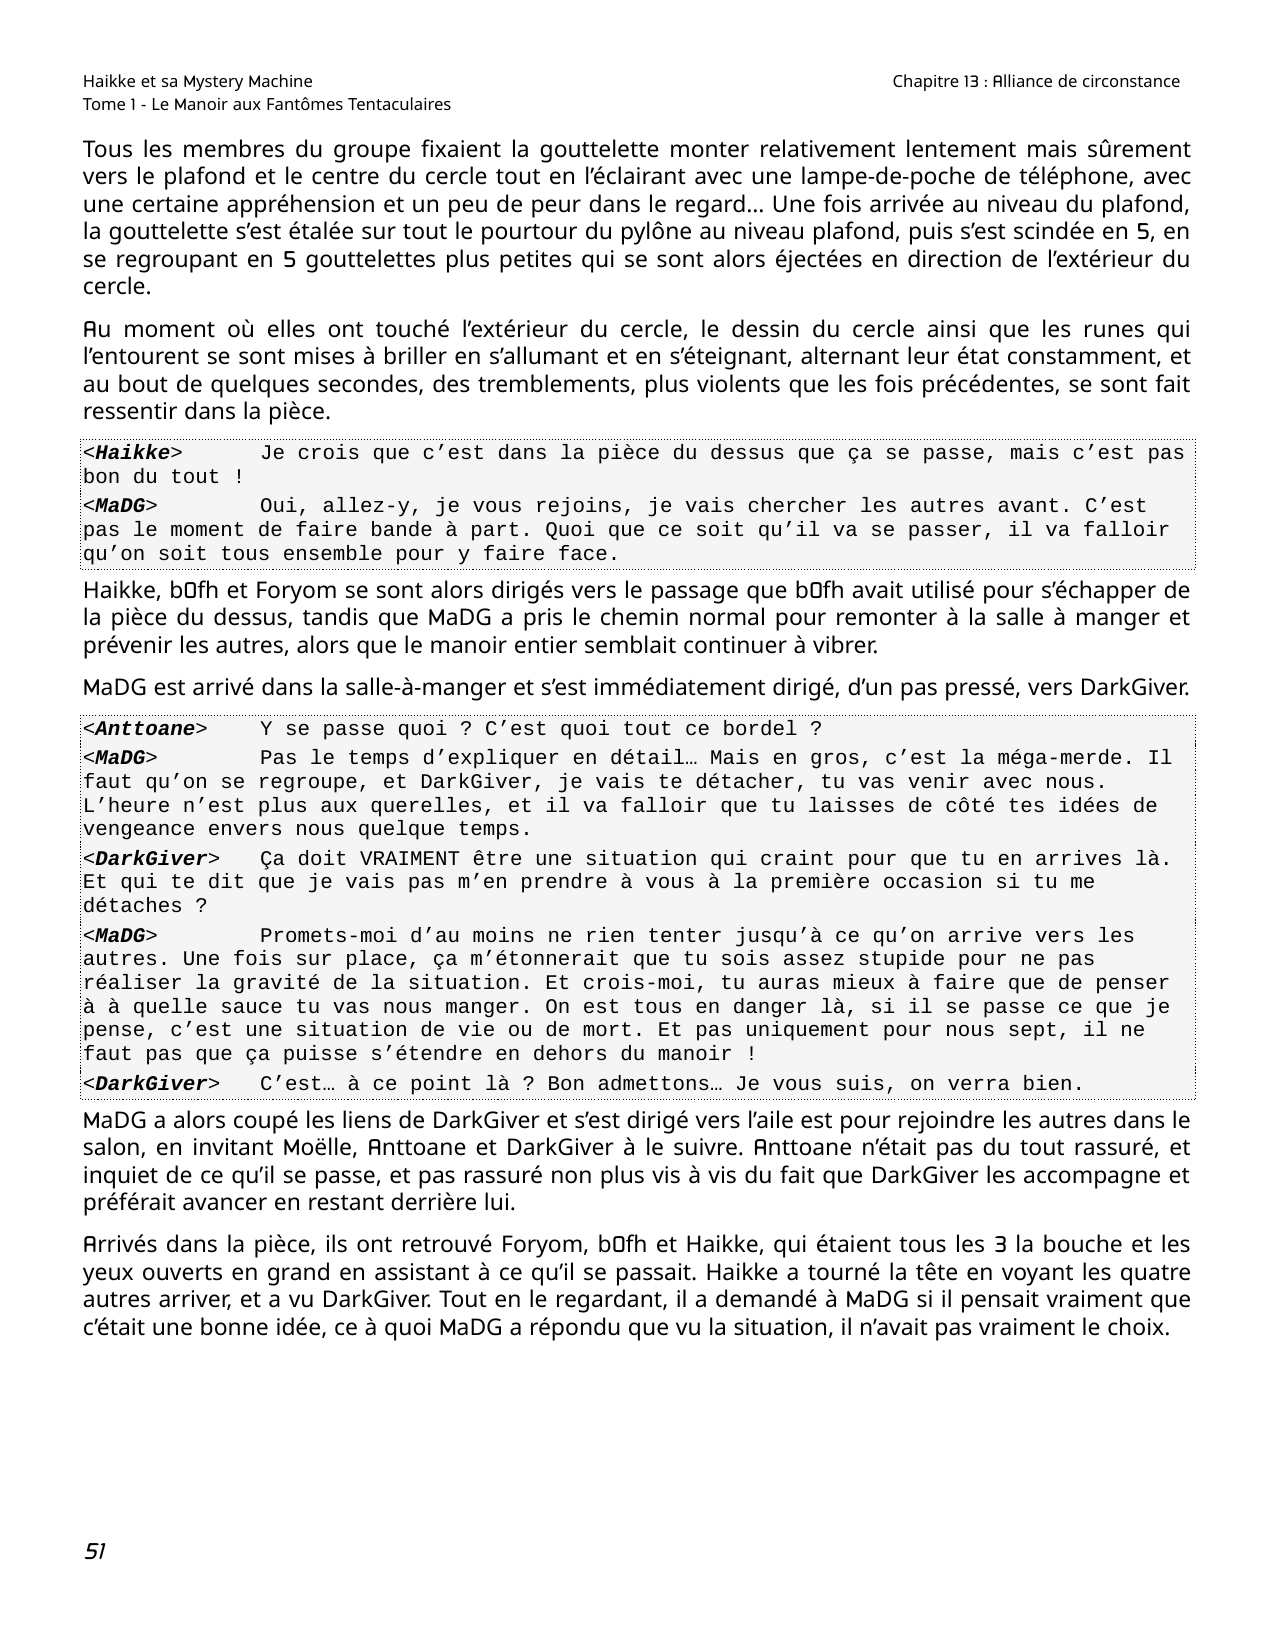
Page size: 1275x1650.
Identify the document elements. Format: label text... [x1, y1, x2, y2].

text <MaDG> Promets-moi d’au moins ne rien tenter jusqu’à ce qu’on arrive vers les autres. Une fois sur place, ça m’étonnerait que tu sois assez stupide pour ne pas réaliser la gravité de la situation. Et crois-moi, tu auras mieux à faire que de penser à à quelle sauce tu vas nous manger. On est tous en danger là, si il se passe ce que je pense, c’est une situation de vie ou de mort. Et pas uniquement pour nous sept, il ne faut pas que ça puisse s’étendre en dehors du manoir ! [80, 922, 1195, 1067]
text <MaDG> Pas le temps d’expliquer en détail… Mais en gros, c’est la méga-merde. Il faut qu’on se regroupe, et DarkGiver, je vais te détacher, tu vas venir avec nous. L’heure n’est plus aux querelles, et il va falloir que tu laisses de côté tes idées de vengeance envers nous quelque temps. [80, 744, 1195, 842]
text <DarkGiver> C’est… à ce point là ? Bon admettons… Je vous suis, on verra bien. [80, 1069, 1195, 1099]
text Au moment où elles ont touché l’extérieur du cercle, le dessin du cercle ainsi que les runes qui l’entourent se sont mises à briller en s’allumant et en s’éteignant, alternant leur état constamment, et au bout de quelques secondes, des tremblements, plus violents que les fois précédentes, se sont fait ressentir dans la pièce. [83, 314, 1192, 424]
text <Haikke> Je crois que c’est dans la pièce du dessus que ça se passe, mais c’est pas bon du tout ! [80, 439, 1195, 489]
text <Anttoane> Y se passe quoi ? C’est quoi tout ce bordel ? [80, 715, 1195, 741]
text <DarkGiver> Ça doit VRAIMENT être une situation qui craint pour que tu en arrives là. Et qui te dit que je vais pas m’en prendre à vous à la première occasion si tu me détaches ? [80, 845, 1195, 919]
text Haikke, b0fh et Foryom se sont alors dirigés vers le passage que b0fh avait utilisé pour s’échapper de la pièce du dessus, tandis que MaDG a pris le chemin normal pour remonter à la salle à manger et prévenir les autres, alors que le manoir entier semblait continuer à vibrer. [83, 575, 1192, 658]
text Tous les membres du groupe fixaient la gouttelette monter relativement lentement mais sûrement vers le plafond et le centre du cercle tout en l’éclairant avec une lampe-de-poche de téléphone, avec une certaine appréhension et un peu de peur dans le regard… Une fois arrivée au niveau du plafond, la gouttelette s’est étalée sur tout le pourtour du pylône au niveau plafond, puis s’est scindée en 5, en se regroupant en 5 gouttelettes plus petites qui se sont alors éjectées en direction de l’extérieur du cercle. [83, 134, 1192, 299]
text MaDG a alors coupé les liens de DarkGiver et s’est dirigé vers l’aile est pour rejoindre les autres dans le salon, en invitant Moëlle, Anttoane et DarkGiver à le suivre. Anttoane n’était pas du tout rassuré, et inquiet de ce qu’il se passe, et pas rassuré non plus vis à vis du fait que DarkGiver les accompagne et préférait avancer en restant derrière lui. [83, 1105, 1192, 1215]
text Arrivés dans la pièce, ils ont retrouvé Foryom, b0fh et Haikke, qui étaient tous les 3 la bouche et les yeux ouverts en grand en assistant à ce qu’il se passait. Haikke a tourné la tête en voyant les quatre autres arriver, et a vu DarkGiver. Tout en le regardant, il a demandé à MaDG si il pensait vraiment que c’était une bonne idée, ce à quoi MaDG a répondu que vu la situation, il n’avait pas vraiment le choix. [83, 1230, 1192, 1340]
text MaDG est arrivé dans la salle-à-manger et s’est immédiatement dirigé, d’un pas pressé, vers DarkGiver. [83, 672, 1192, 700]
text <MaDG> Oui, allez-y, je vous rejoins, je vais chercher les autres avant. C’est pas le moment de faire bande à part. Quoi que ce soit qu’il va se passer, il va falloir qu’on soit tous ensemble pour y faire face. [80, 492, 1195, 569]
